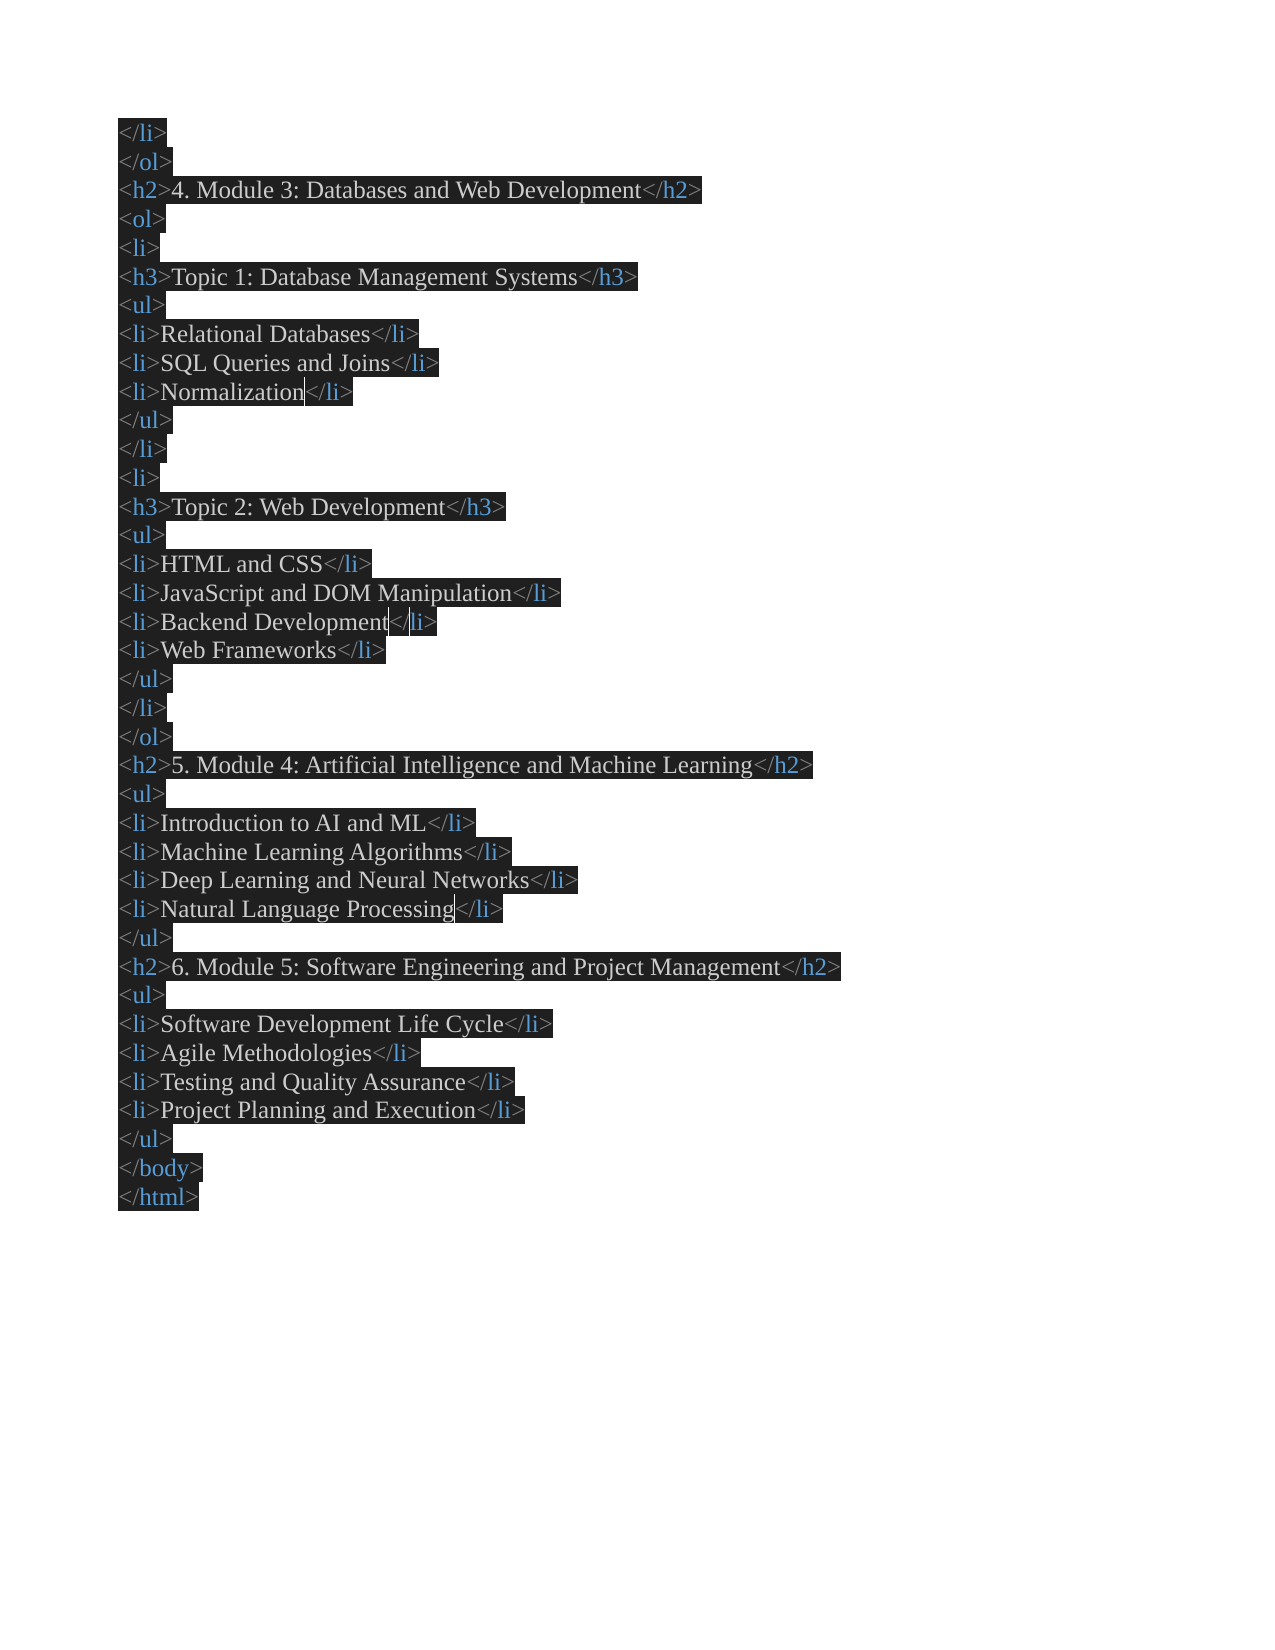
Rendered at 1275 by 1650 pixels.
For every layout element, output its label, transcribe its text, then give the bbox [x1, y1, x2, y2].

text <ol> [118, 204, 1157, 233]
text </ul> [118, 923, 1157, 952]
text <li>Machine Learning Algorithms</li> [118, 837, 1157, 866]
text <li>SQL Queries and Joins</li> [118, 348, 1157, 377]
text <h2>5. Module 4: Artificial Intelligence and Machine Learning</h2> [118, 751, 1157, 779]
text <h2>6. Module 5: Software Engineering and Project Management</h2> [118, 952, 1157, 981]
text </html> [118, 1182, 1157, 1211]
text </ol> [118, 147, 1157, 176]
text <li>Deep Learning and Neural Networks</li> [118, 866, 1157, 894]
text </ul> [118, 1124, 1157, 1153]
text <h3>Topic 2: Web Development</h3> [118, 492, 1157, 521]
text <li>JavaScript and DOM Manipulation</li> [118, 578, 1157, 607]
text <li>HTML and CSS</li> [118, 549, 1157, 578]
text <li>Testing and Quality Assurance</li> [118, 1067, 1157, 1096]
text </ul> [118, 664, 1157, 693]
text </li> [118, 693, 1157, 722]
text <li>Backend Development</li> [118, 607, 1157, 636]
text </li> [118, 434, 1157, 463]
text <h2>4. Module 3: Databases and Web Development</h2> [118, 176, 1157, 204]
text <li>Web Frameworks</li> [118, 636, 1157, 664]
text </ol> [118, 722, 1157, 751]
text <li>Relational Databases</li> [118, 319, 1157, 348]
text <li>Introduction to AI and ML</li> [118, 808, 1157, 837]
text </li> [118, 118, 1157, 147]
text <li>Agile Methodologies</li> [118, 1038, 1157, 1067]
text <h3>Topic 1: Database Management Systems</h3> [118, 262, 1157, 291]
text <ul> [118, 521, 1157, 549]
text <li> [118, 233, 1157, 262]
text <li>Software Development Life Cycle</li> [118, 1009, 1157, 1038]
text </body> [118, 1153, 1157, 1182]
text <ul> [118, 779, 1157, 808]
text <li>Project Planning and Execution</li> [118, 1096, 1157, 1124]
text <li>Natural Language Processing</li> [118, 894, 1157, 923]
text </ul> [118, 406, 1157, 434]
text <ul> [118, 291, 1157, 319]
text <li> [118, 463, 1157, 492]
text <ul> [118, 981, 1157, 1009]
text <li>Normalization</li> [118, 377, 1157, 406]
